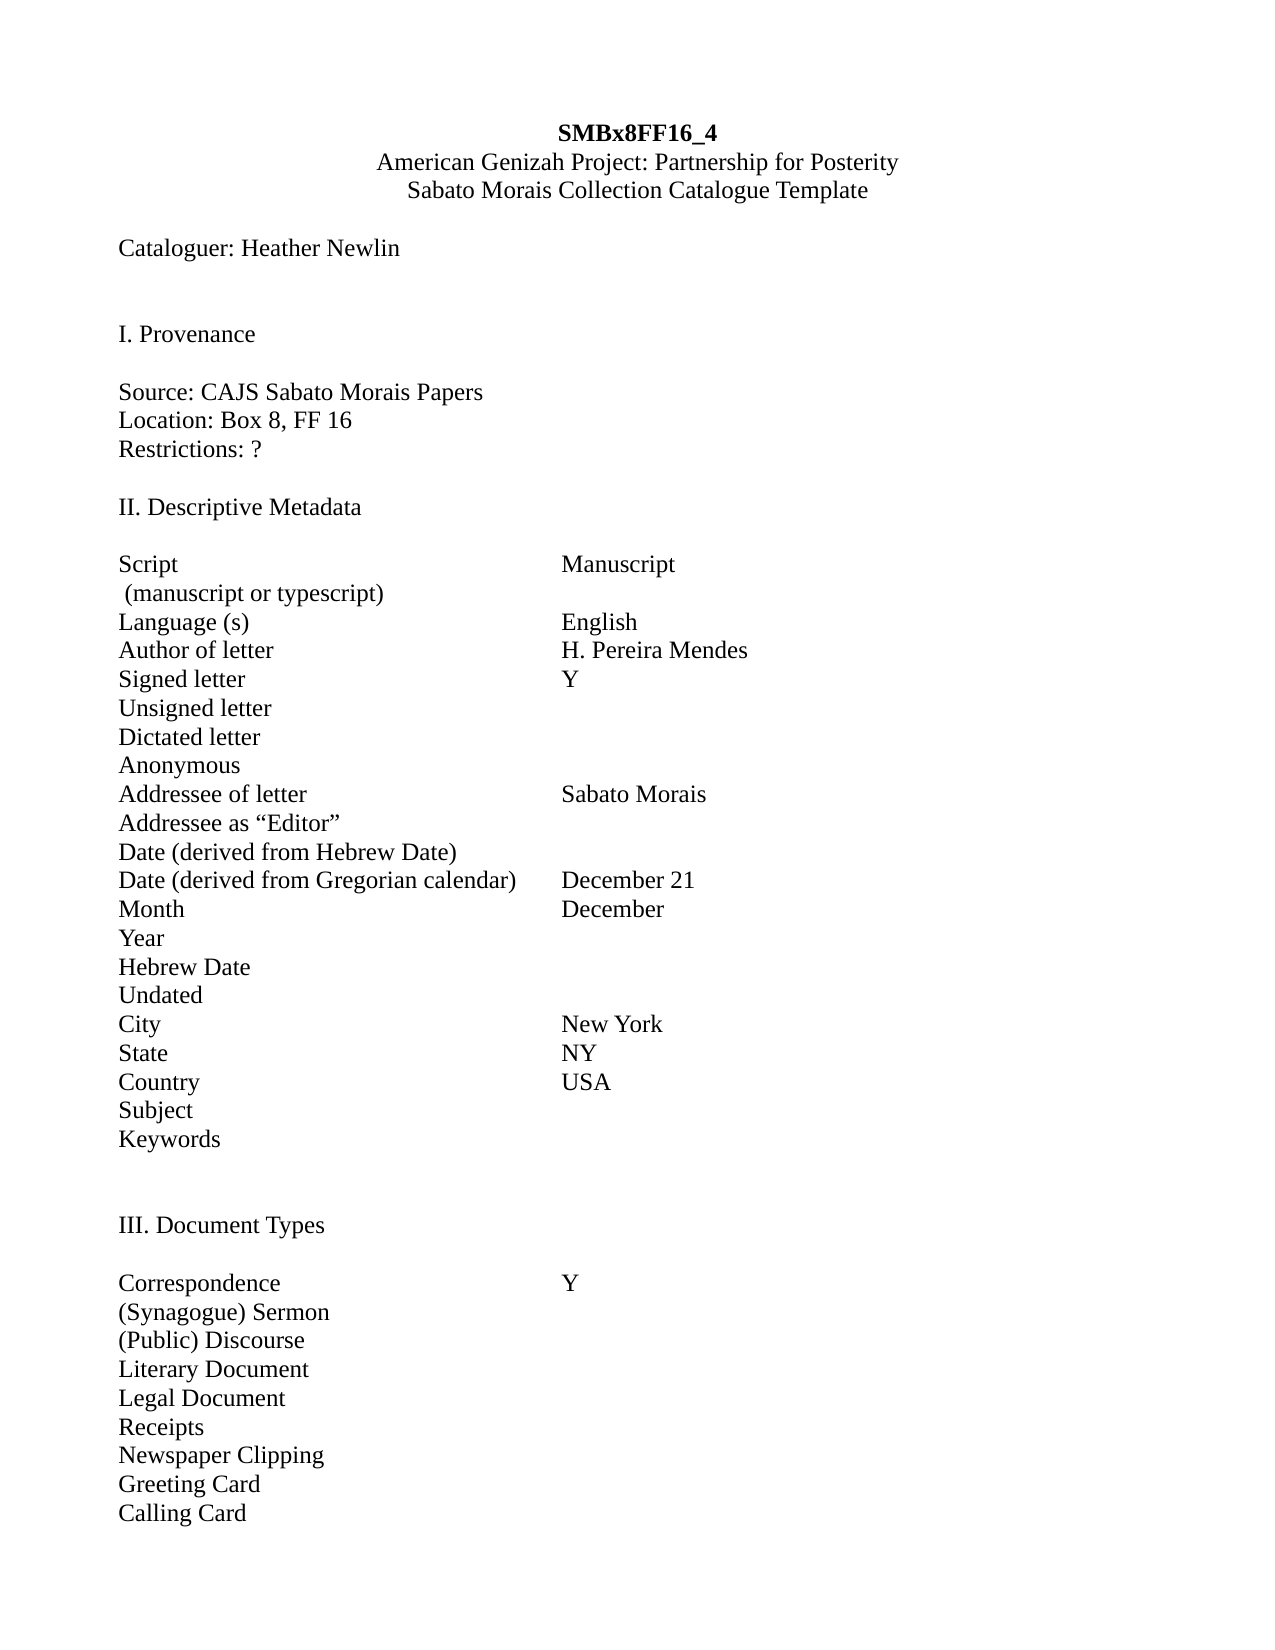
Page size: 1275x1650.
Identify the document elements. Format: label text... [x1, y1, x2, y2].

text Location: Box 8, FF 16 [118, 406, 1157, 434]
text (Synagogue) Sermon [118, 1297, 1157, 1326]
text Newspaper Clipping [118, 1441, 1157, 1469]
text Anonymous [118, 751, 1157, 779]
text Literary Document [118, 1354, 1157, 1383]
text Source: CAJS Sabato Morais Papers [118, 377, 1157, 406]
text I. Provenance [118, 319, 1157, 348]
text Keywords [118, 1124, 1157, 1153]
text Addressee as “Editor” [118, 808, 1157, 837]
text SMBx8FF16_4 [118, 118, 1157, 147]
text Year [118, 923, 1157, 952]
text State NY [118, 1038, 1157, 1067]
text Correspondence Y [118, 1268, 1157, 1297]
text Legal Document [118, 1383, 1157, 1412]
text Unsigned letter [118, 693, 1157, 722]
text Dictated letter [118, 722, 1157, 751]
text Date (derived from Hebrew Date) [118, 837, 1157, 866]
text (manuscript or typescript) [118, 578, 1157, 607]
text II. Descriptive Metadata [118, 492, 1157, 521]
text Greeting Card [118, 1469, 1157, 1498]
text City New York [118, 1009, 1157, 1038]
text Script Manuscript [118, 549, 1157, 578]
text Restrictions: ? [118, 434, 1157, 463]
text Country USA [118, 1067, 1157, 1096]
text Cataloguer: Heather Newlin [118, 233, 1157, 262]
text Author of letter H. Pereira Mendes [118, 636, 1157, 664]
text Month December [118, 894, 1157, 923]
text III. Document Types [118, 1211, 1157, 1239]
text Date (derived from Gregorian calendar) December 21 [118, 866, 1157, 894]
text Sabato Morais Collection Catalogue Template [118, 176, 1157, 204]
text American Genizah Project: Partnership for Posterity [118, 147, 1157, 176]
text Addressee of letter Sabato Morais [118, 779, 1157, 808]
text Receipts [118, 1412, 1157, 1441]
text Calling Card [118, 1498, 1157, 1527]
text Signed letter Y [118, 664, 1157, 693]
text Language (s) English [118, 607, 1157, 636]
text Undated [118, 981, 1157, 1009]
text Hebrew Date [118, 952, 1157, 981]
text Subject [118, 1096, 1157, 1124]
text (Public) Discourse [118, 1326, 1157, 1354]
